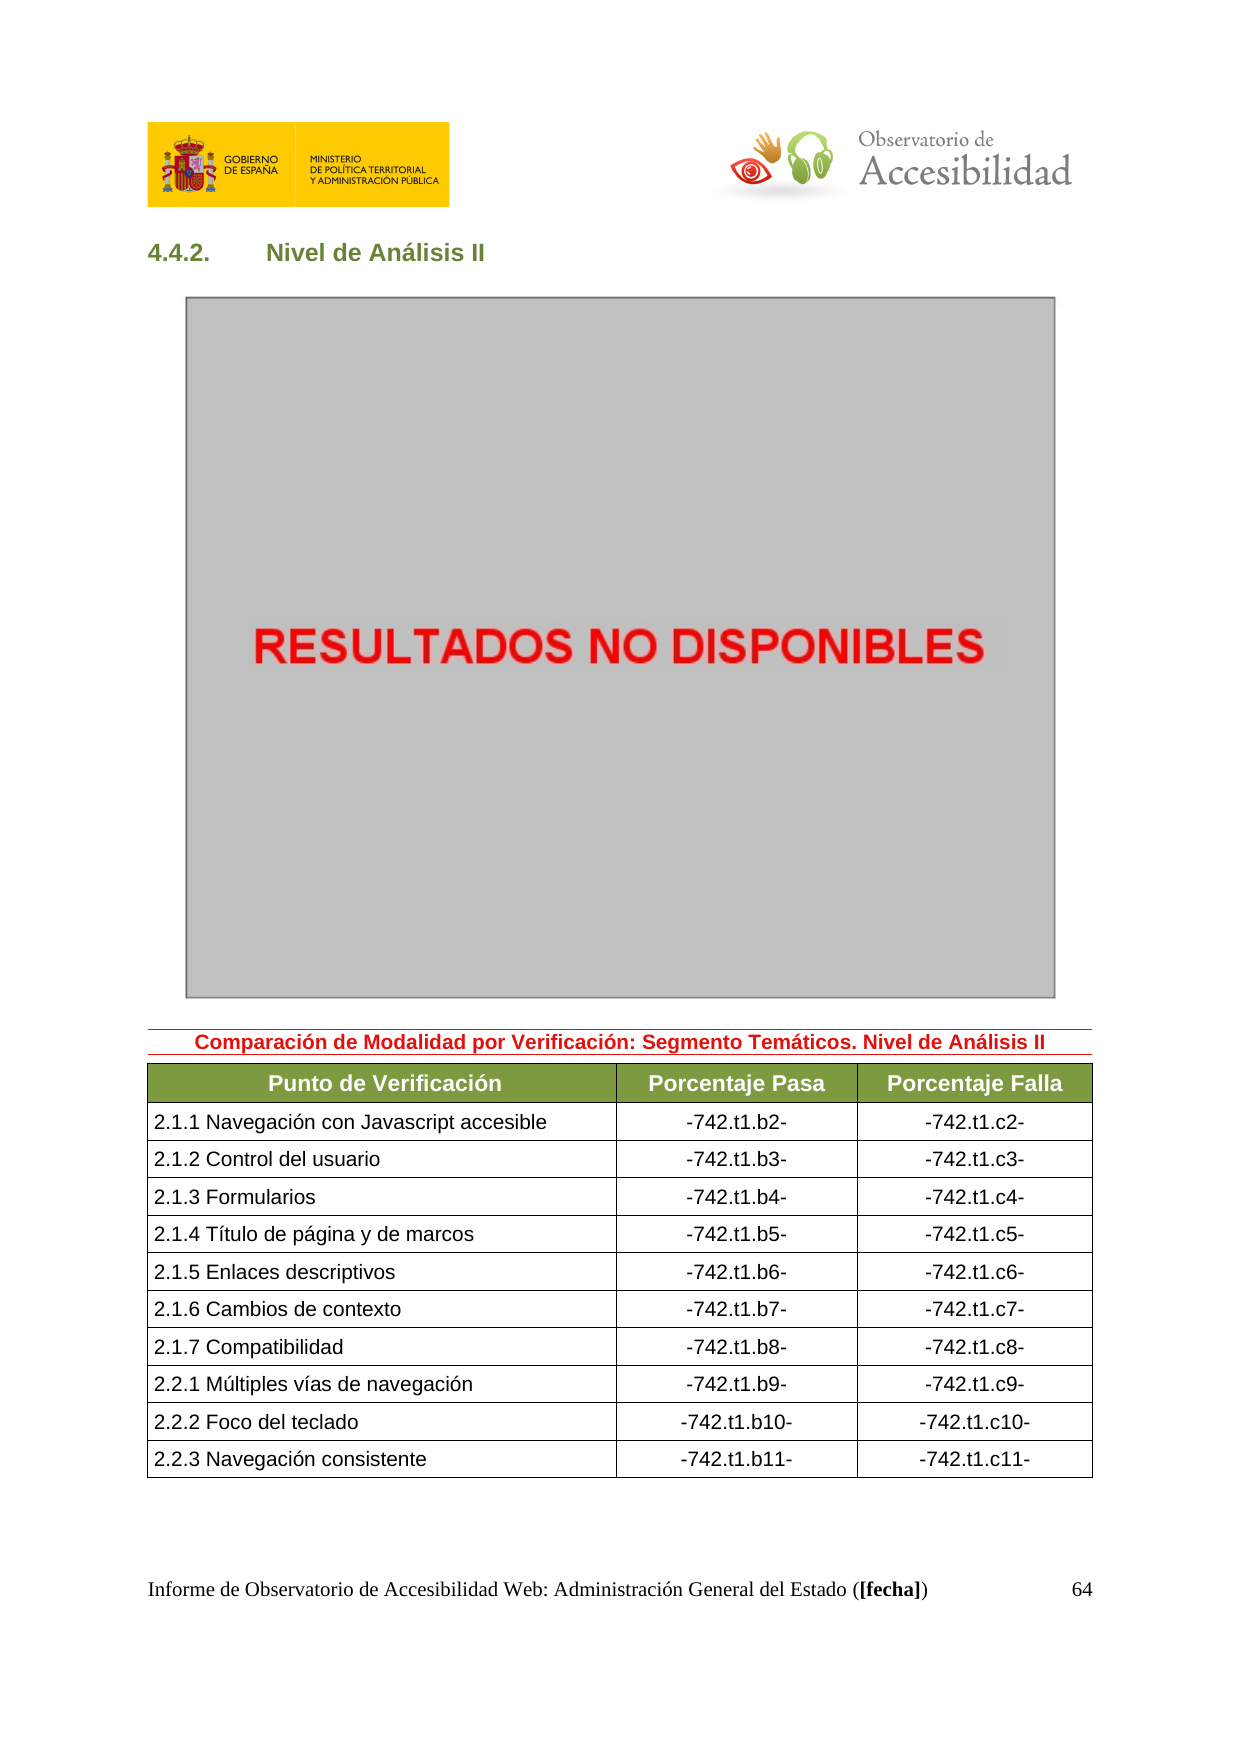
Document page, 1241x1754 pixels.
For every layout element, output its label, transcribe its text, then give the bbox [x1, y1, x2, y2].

table_header Porcentaje Pasa [617, 1064, 857, 1102]
table_cell -742.t1.c7- [858, 1291, 1092, 1327]
table_cell 2.1.6 Cambios de contexto [148, 1291, 616, 1327]
table_cell -742.t1.c2- [858, 1103, 1092, 1140]
table_cell -742.t1.b10- [617, 1403, 857, 1440]
table_cell -742.t1.c6- [858, 1253, 1092, 1290]
table_cell -742.t1.b9- [617, 1366, 857, 1402]
table_cell 2.1.5 Enlaces descriptivos [148, 1253, 616, 1290]
table_cell 2.1.1 Navegación con Javascript accesible [148, 1103, 616, 1140]
table_cell -742.t1.c3- [858, 1141, 1092, 1177]
table_cell -742.t1.c8- [858, 1328, 1092, 1365]
table_cell -742.t1.b4- [617, 1178, 857, 1215]
list Nivel de Análisis II [148, 238, 1092, 267]
table_cell -742.t1.b2- [617, 1103, 857, 1140]
picture [710, 122, 1086, 205]
table_cell 2.2.2 Foco del teclado [148, 1403, 616, 1440]
table_cell -742.t1.b11- [617, 1441, 857, 1477]
table_cell 2.1.2 Control del usuario [148, 1141, 616, 1177]
table_cell -742.t1.b8- [617, 1328, 857, 1365]
table_cell 2.2.3 Navegación consistente [148, 1441, 616, 1477]
table_cell -742.t1.c9- [858, 1366, 1092, 1402]
table_cell -742.t1.b5- [617, 1216, 857, 1252]
table_cell -742.t1.c4- [858, 1178, 1092, 1215]
picture [147, 122, 450, 207]
table_cell -742.t1.b3- [617, 1141, 857, 1177]
table_cell -742.t1.b6- [617, 1253, 857, 1290]
table_cell -742.t1.b7- [617, 1291, 857, 1327]
text Comparación de Modalidad por Verificación: Segmento Temáticos. Nivel de Análisis II [148, 1030, 1092, 1054]
table_header Porcentaje Falla [858, 1064, 1092, 1102]
table_cell 2.1.3 Formularios [148, 1178, 616, 1215]
table_cell -742.t1.c5- [858, 1216, 1092, 1252]
table_cell -742.t1.c10- [858, 1403, 1092, 1440]
table_cell 2.1.4 Título de página y de marcos [148, 1216, 616, 1252]
table_cell -742.t1.c11- [858, 1441, 1092, 1477]
table_cell 2.1.7 Compatibilidad [148, 1328, 616, 1365]
picture [178, 294, 1062, 1005]
table_header Punto de Verificación [148, 1064, 616, 1102]
table_cell 2.2.1 Múltiples vías de navegación [148, 1366, 616, 1402]
